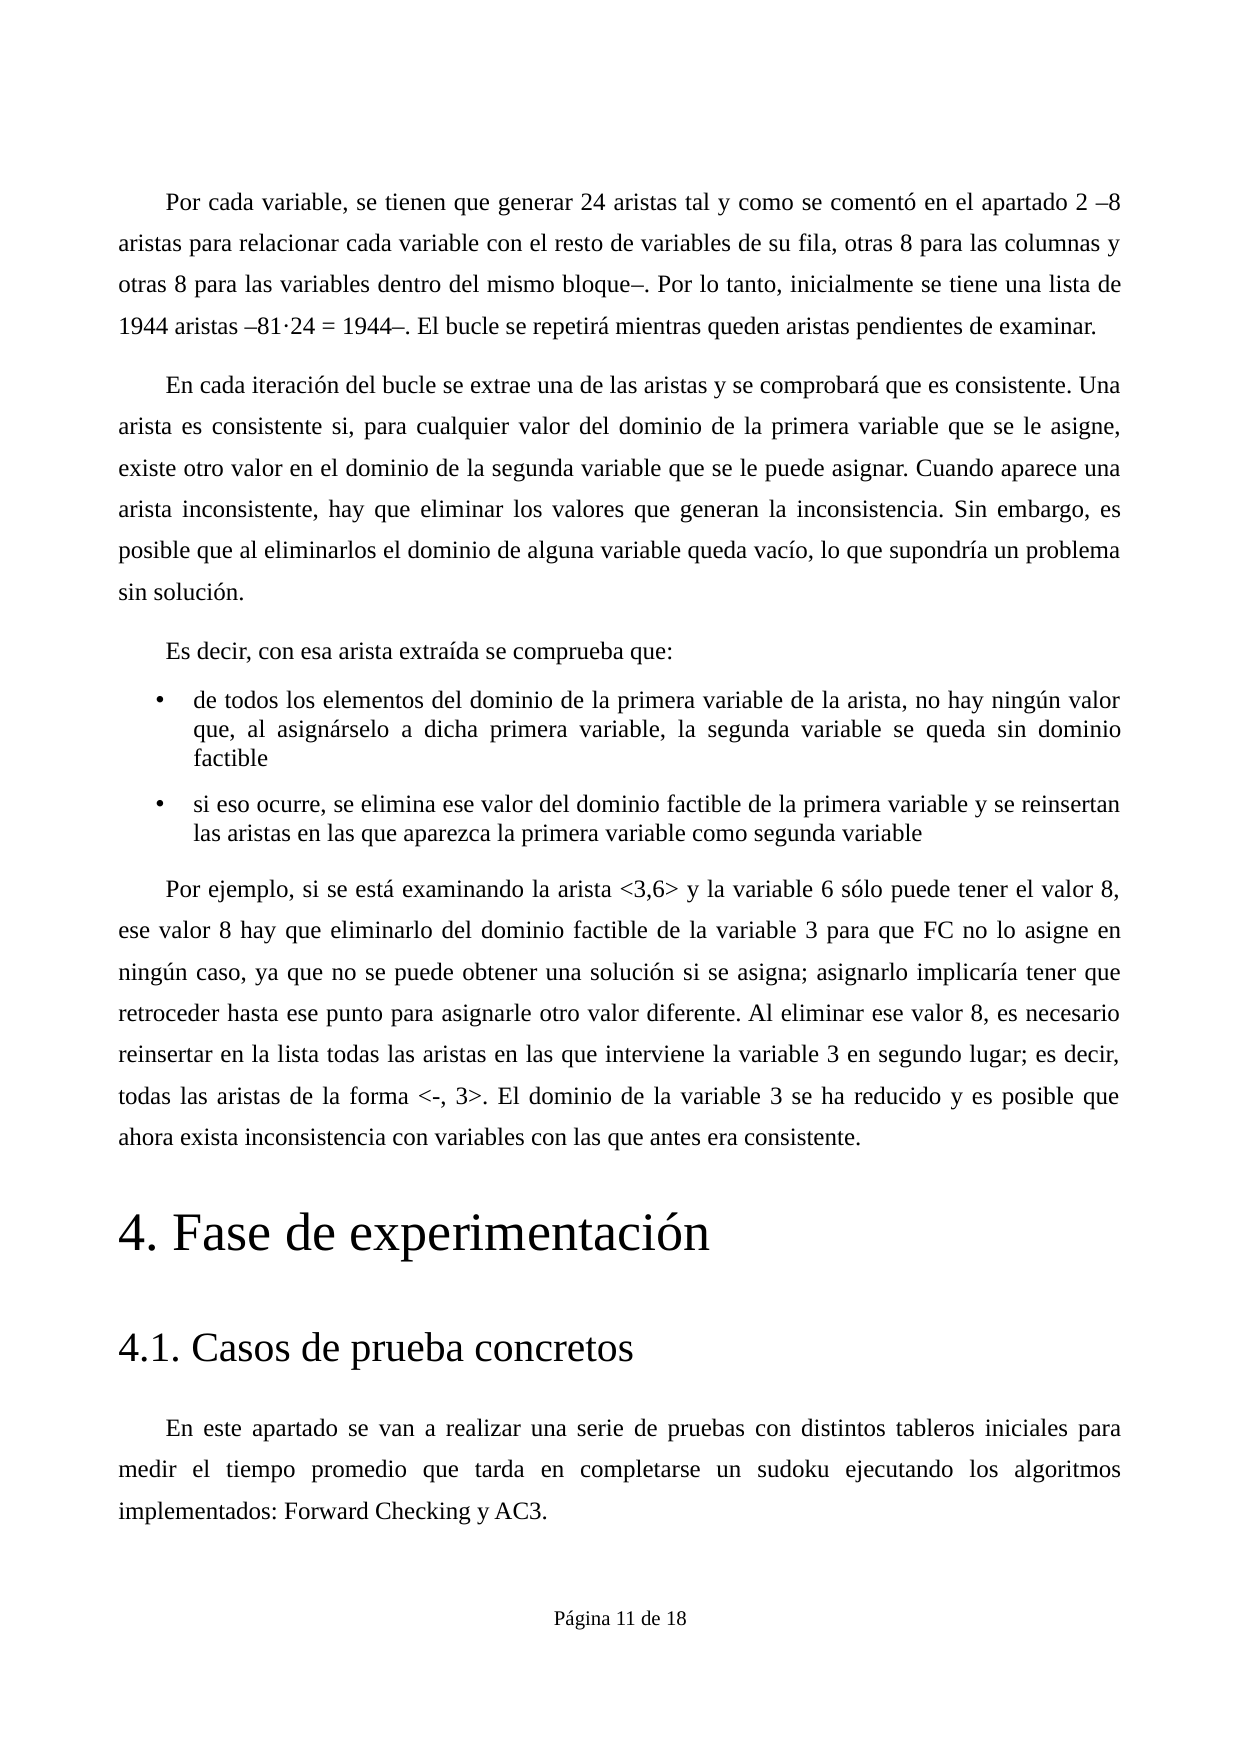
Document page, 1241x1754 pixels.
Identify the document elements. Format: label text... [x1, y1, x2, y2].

subtitle 4. Fase de experimentación [118, 1199, 1122, 1262]
text Por ejemplo, si se está examinando la arista <3,6> y la variable 6 sólo puede tener el valor 8, ese valor 8 hay que eliminarlo del dominio factible de la variable 3 para que FC no lo asigne en ningún caso, ya que no se puede obtener una solución si se asigna; asignarlo implicaría tener que retroceder hasta ese punto para asignarle otro valor diferente. Al eliminar ese valor 8, es necesario reinsertar en la lista todas las aristas en las que interviene la variable 3 en segundo lugar; es decir, todas las aristas de la forma <-, 3>. El dominio de la variable 3 se ha reducido y es posible que ahora exista inconsistencia con variables con las que antes era consistente. [118, 864, 1122, 1154]
text Por cada variable, se tienen que generar 24 aristas tal y como se comentó en el apartado 2 –8 aristas para relacionar cada variable con el resto de variables de su fila, otras 8 para las columnas y otras 8 para las variables dentro del mismo bloque–. Por lo tanto, inicialmente se tiene una lista de 1944 aristas –81·24 = 1944–. El bucle se repetirá mientras queden aristas pendientes de examinar. [118, 177, 1122, 343]
subtitle 4.1. Casos de prueba concretos [118, 1322, 1122, 1370]
list de todos los elementos del dominio de la primera variable de la arista, no hay ningún valor que, al asignárselo a dicha primera variable, la segunda variable se queda sin dominio factible [156, 685, 1122, 771]
text En este apartado se van a realizar una serie de pruebas con distintos tableros iniciales para medir el tiempo promedio que tarda en completarse un sudoku ejecutando los algoritmos implementados: Forward Checking y AC3. [118, 1403, 1122, 1527]
text Es decir, con esa arista extraída se comprueba que: [118, 626, 1122, 667]
list si eso ocurre, se elimina ese valor del dominio factible de la primera variable y se reinsertan las aristas en las que aparezca la primera variable como segunda variable [156, 789, 1122, 847]
text En cada iteración del bucle se extrae una de las aristas y se comprobará que es consistente. Una arista es consistente si, para cualquier valor del dominio de la primera variable que se le asigne, existe otro valor en el dominio de la segunda variable que se le puede asignar. Cuando aparece una arista inconsistente, hay que eliminar los valores que generan la inconsistencia. Sin embargo, es posible que al eliminarlos el dominio de alguna variable queda vacío, lo que supondría un problema sin solución. [118, 360, 1122, 608]
